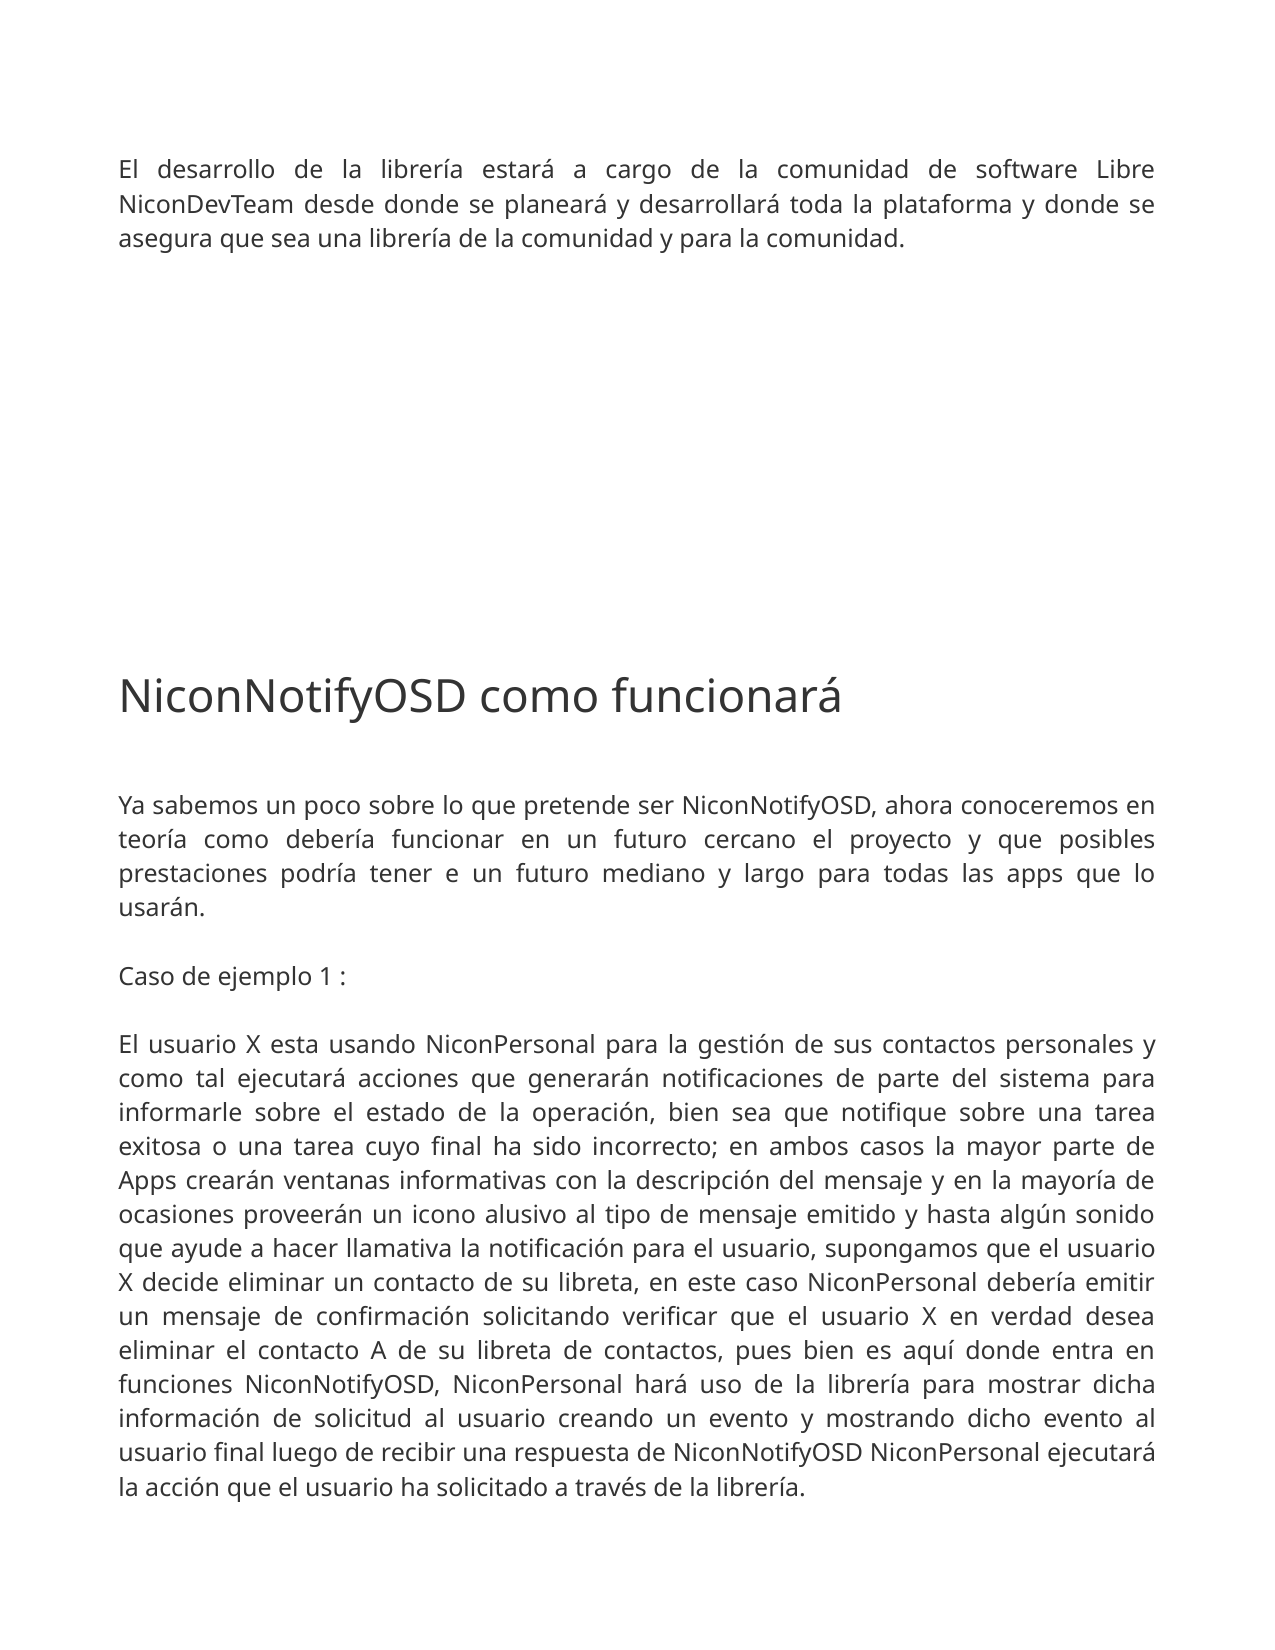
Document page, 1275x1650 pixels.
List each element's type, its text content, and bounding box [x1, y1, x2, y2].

text NiconNotifyOSD como funcionará [118, 663, 1157, 726]
text El usuario X esta usando NiconPersonal para la gestión de sus contactos personales y como tal ejecutará acciones que generarán notificaciones de parte del sistema para informarle sobre el estado de la operación, bien sea que notifique sobre una tarea exitosa o una tarea cuyo final ha sido incorrecto; en ambos casos la mayor parte de Apps crearán ventanas informativas con la descripción del mensaje y en la mayoría de ocasiones proveerán un icono alusivo al tipo de mensaje emitido y hasta algún sonido que ayude a hacer llamativa la notificación para el usuario, supongamos que el usuario X decide eliminar un contacto de su libreta, en este caso NiconPersonal debería emitir un mensaje de confirmación solicitando verificar que el usuario X en verdad desea eliminar el contacto A de su libreta de contactos, pues bien es aquí donde entra en funciones NiconNotifyOSD, NiconPersonal hará uso de la librería para mostrar dicha información de solicitud al usuario creando un evento y mostrando dicho evento al usuario final luego de recibir una respuesta de NiconNotifyOSD NiconPersonal ejecutará la acción que el usuario ha solicitado a través de la librería. [118, 1026, 1157, 1503]
text Caso de ejemplo 1 : [118, 958, 1157, 992]
text El desarrollo de la librería estará a cargo de la comunidad de software Libre NiconDevTeam desde donde se planeará y desarrollará toda la plataforma y donde se asegura que sea una librería de la comunidad y para la comunidad. [118, 152, 1157, 254]
text Ya sabemos un poco sobre lo que pretende ser NiconNotifyOSD, ahora conoceremos en teoría como debería funcionar en un futuro cercano el proyecto y que posibles prestaciones podría tener e un futuro mediano y largo para todas las apps que lo usarán. [118, 788, 1157, 924]
